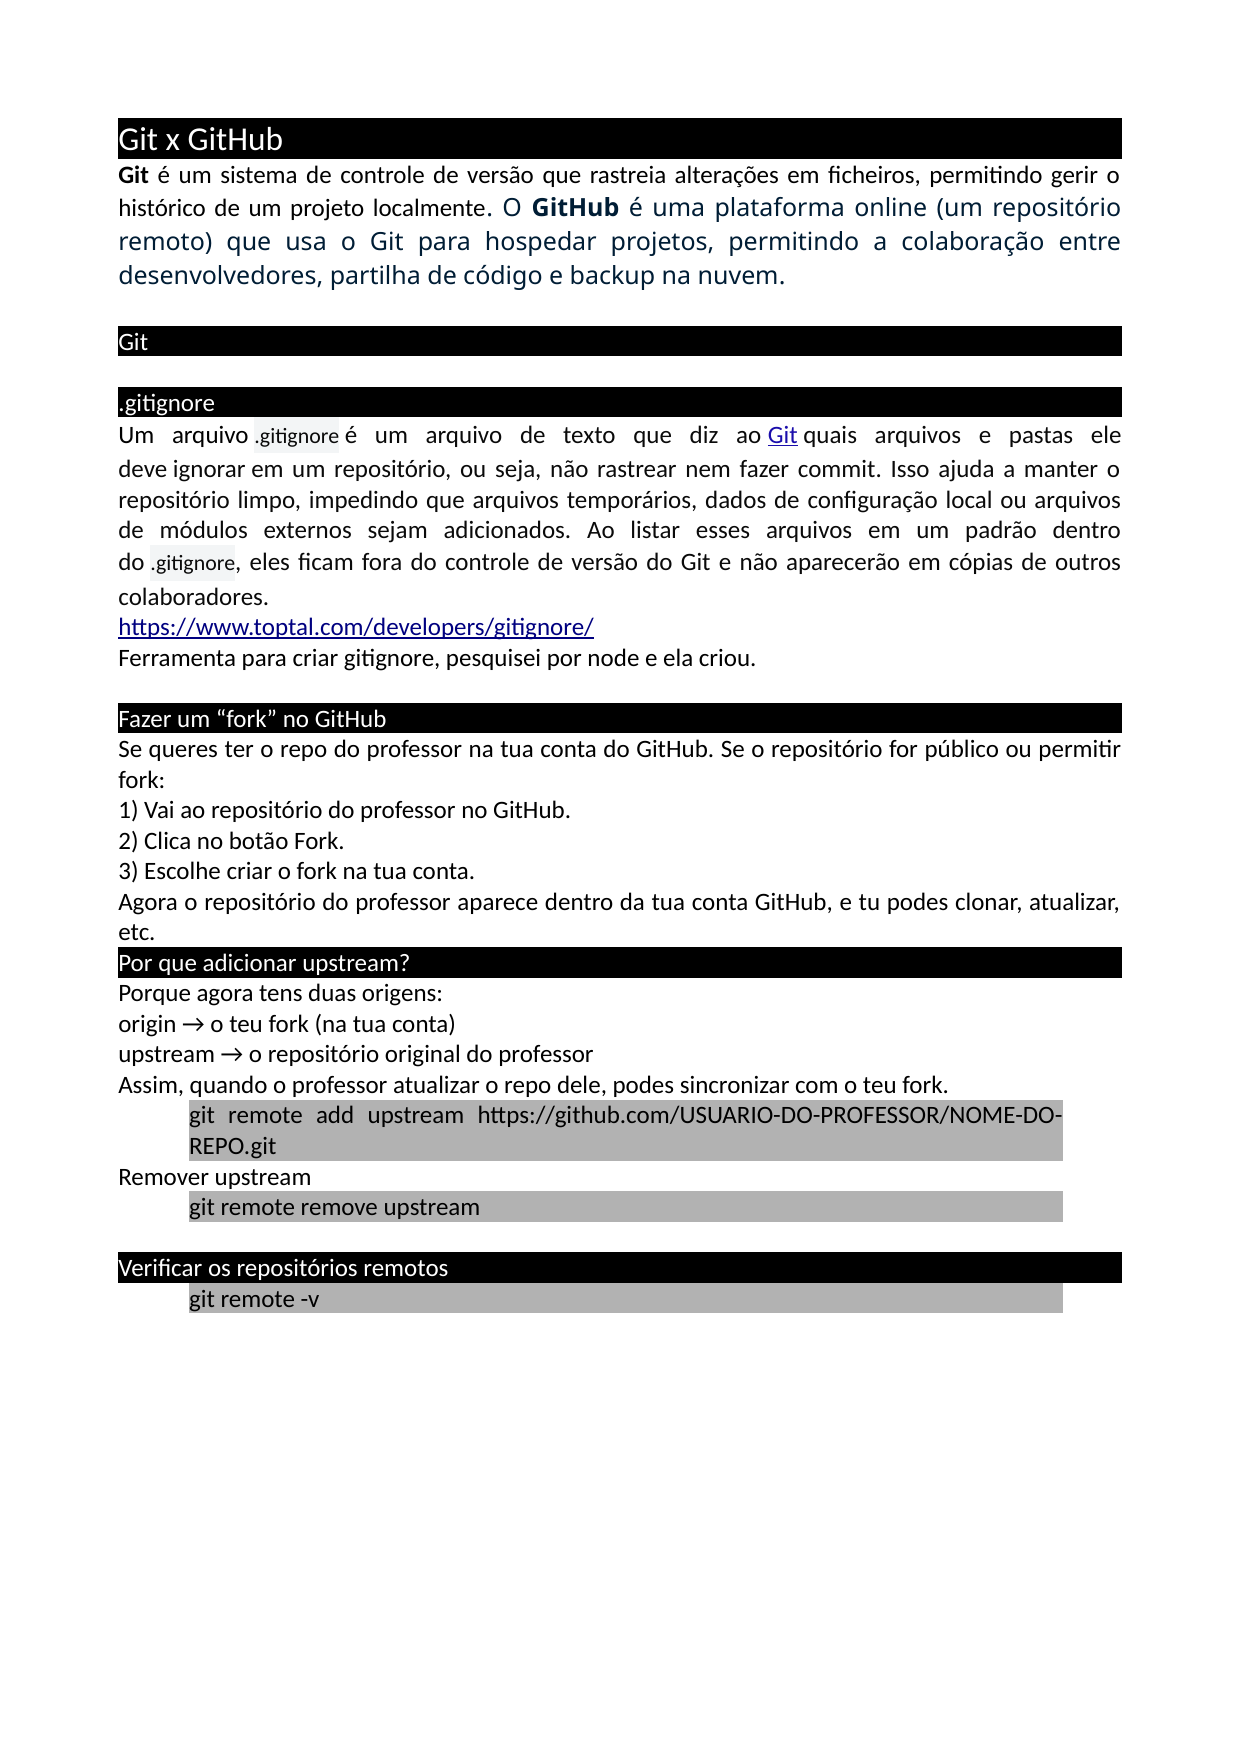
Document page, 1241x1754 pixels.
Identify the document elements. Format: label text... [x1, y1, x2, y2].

text git remote remove upstream [189, 1191, 1063, 1222]
text git remote add upstream https://github.com/USUARIO-DO-PROFESSOR/NOME-DO-REPO.git [189, 1100, 1063, 1161]
text upstream → o repositório original do professor [118, 1039, 1122, 1069]
text Porque agora tens duas origens: [118, 978, 1122, 1008]
text origin → o teu fork (na tua conta) [118, 1008, 1122, 1039]
text git remote -v [189, 1283, 1063, 1313]
text Por que adicionar upstream? [118, 947, 1122, 978]
text Git [118, 326, 1122, 356]
text 2) Clica no botão Fork. [118, 825, 1122, 856]
text Git é um sistema de controle de versão que rastreia alterações em ficheiros, permitindo gerir o histórico de um projeto localmente. O GitHub é uma plataforma online (um repositório remoto) que usa o Git para hospedar projetos, permitindo a colaboração entre desenvolvedores, partilha de código e backup na nuvem. [118, 159, 1122, 292]
text https://www.toptal.com/developers/gitignore/ [118, 611, 1122, 642]
text Verificar os repositórios remotos [118, 1252, 1122, 1283]
text .gitignore [118, 387, 1122, 417]
text Se queres ter o repo do professor na tua conta do GitHub. Se o repositório for público ou permitir fork: [118, 733, 1122, 794]
text Um arquivo .gitignore é um arquivo de texto que diz ao Git quais arquivos e pastas ele deve ignorar em um repositório, ou seja, não rastrear nem fazer commit. Isso ajuda a manter o repositório limpo, impedindo que arquivos temporários, dados de configuração local ou arquivos de módulos externos sejam adicionados. Ao listar esses arquivos em um padrão dentro do .gitignore, eles ficam fora do controle de versão do Git e não aparecerão em cópias de outros colaboradores. [118, 417, 1122, 611]
text Remover upstream [118, 1161, 1122, 1191]
text 1) Vai ao repositório do professor no GitHub. [118, 794, 1122, 825]
text Git x GitHub [118, 118, 1122, 159]
text Ferramenta para criar gitignore, pesquisei por node e ela criou. [118, 642, 1122, 672]
text 3) Escolhe criar o fork na tua conta. [118, 856, 1122, 886]
text Assim, quando o professor atualizar o repo dele, podes sincronizar com o teu fork. [118, 1069, 1122, 1100]
text Fazer um “fork” no GitHub [118, 703, 1122, 733]
text Agora o repositório do professor aparece dentro da tua conta GitHub, e tu podes clonar, atualizar, etc. [118, 886, 1122, 947]
